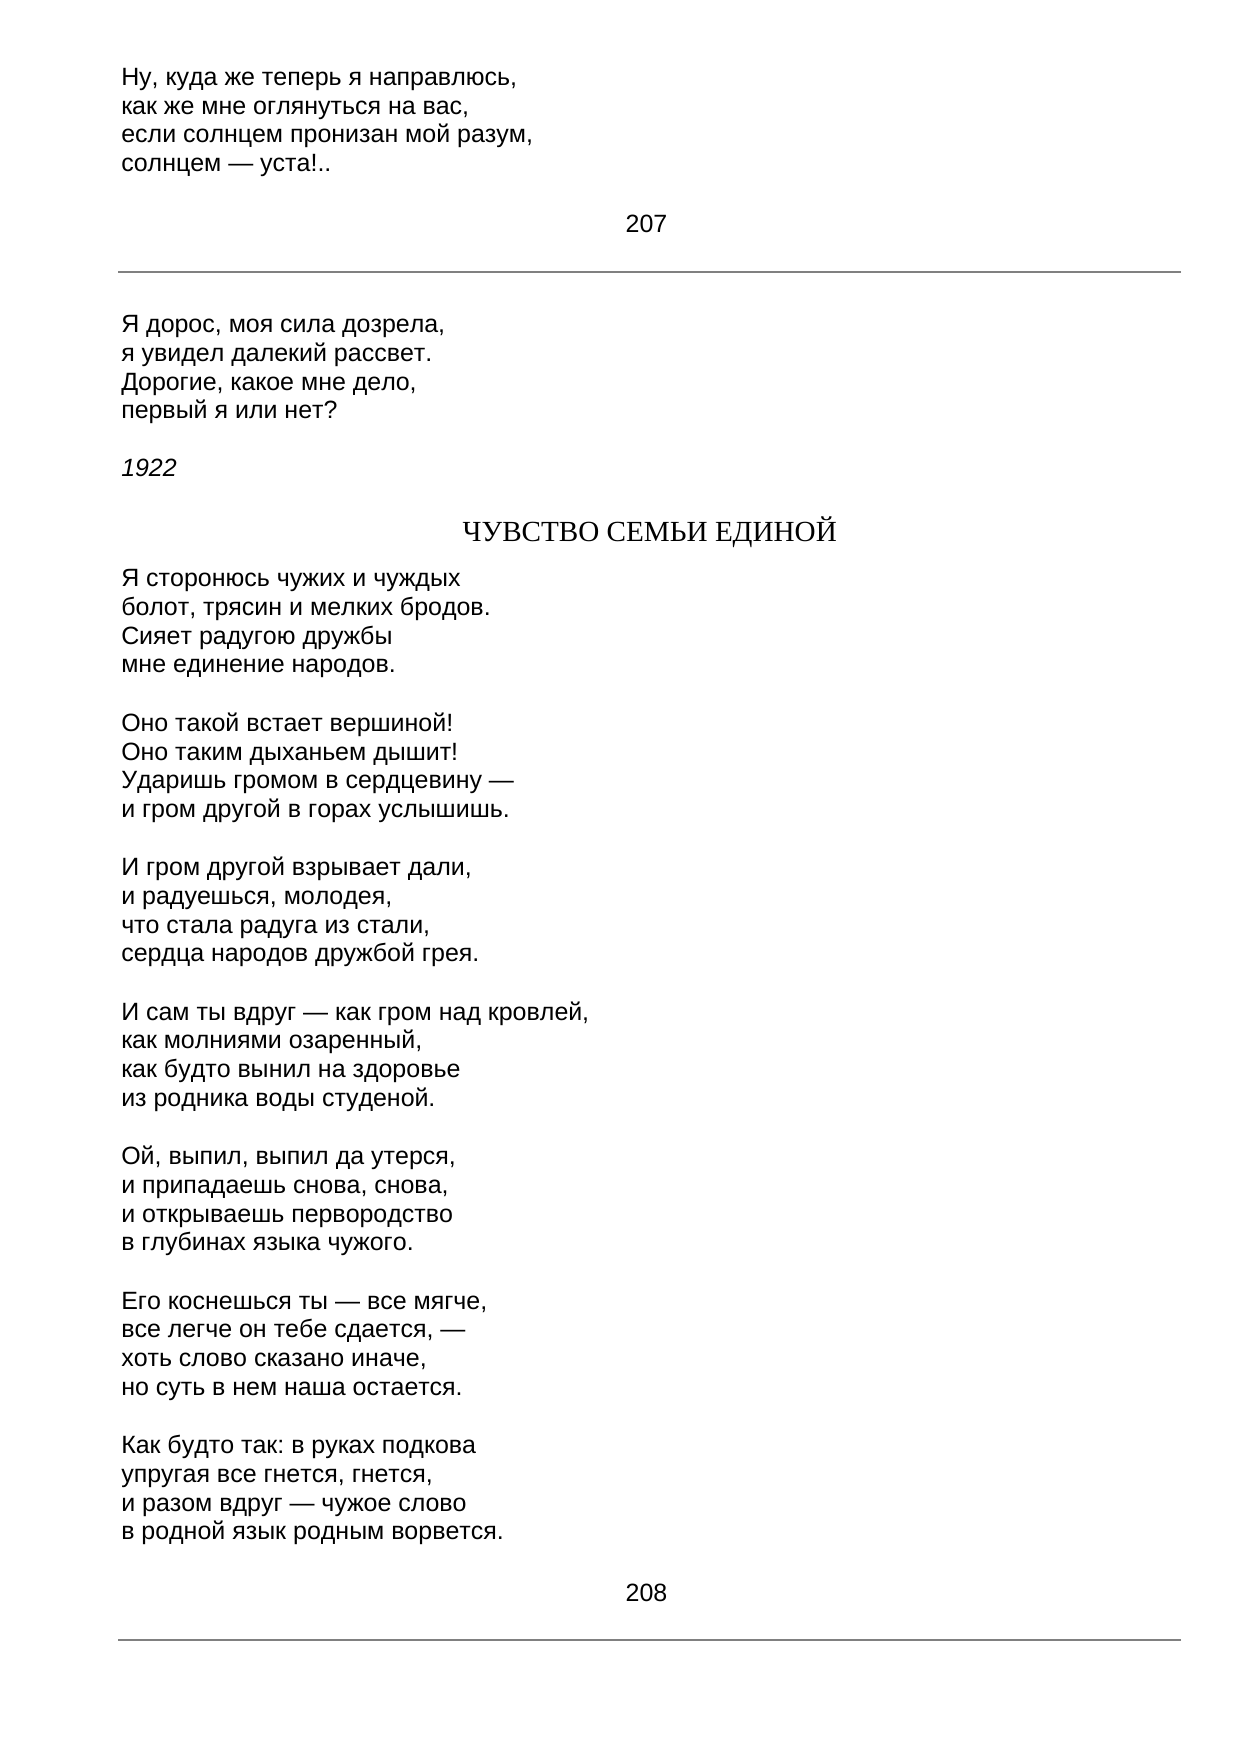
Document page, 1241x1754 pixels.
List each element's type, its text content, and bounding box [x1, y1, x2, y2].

subtitle ЧУВСТВО СЕМЬИ ЕДИНОЙ [118, 514, 1181, 548]
text 208 [118, 1577, 1181, 1606]
text 207 [118, 209, 1181, 238]
table_header Ну, куда же теперь я направлюсь, как же мне оглянуться на вас, если солнцем пронизан мой разум, солнцем — уста!.. [118, 59, 651, 209]
table_header Я сторонюсь чужих и чуждых болот, трясин и мелких бродов. Сияет радугою дружбы мне единение народов. Оно такой встает вершиной! Оно таким дыханьем дышит! Ударишь громом в сердцевину — и гром другой в горах услышишь. И гром другой взрывает дали, и радуешься, молодея, что стала радуга из стали, сердца народов дружбой грея. И сам ты вдруг — как гром над кровлей, как молниями озаренный, как будто вынил на здоровье из родника воды студеной. Ой, выпил, выпил да утерся, и припадаешь снова, снова, и открываешь первородство в глубинах языка чужого. Его коснешься ты — все мягче, все легче он тебе сдается, — хоть слово сказано иначе, но суть в нем наша остается. Как будто так: в руках подкова упругая все гнется, гнется, и разом вдруг — чужое слово в родной язык родным ворвется. [118, 560, 609, 1577]
table_header Я дорос, моя сила дозрела, я увидел далекий рассвет. Дорогие, какое мне дело, первый я или нет? 1922 [118, 306, 472, 500]
